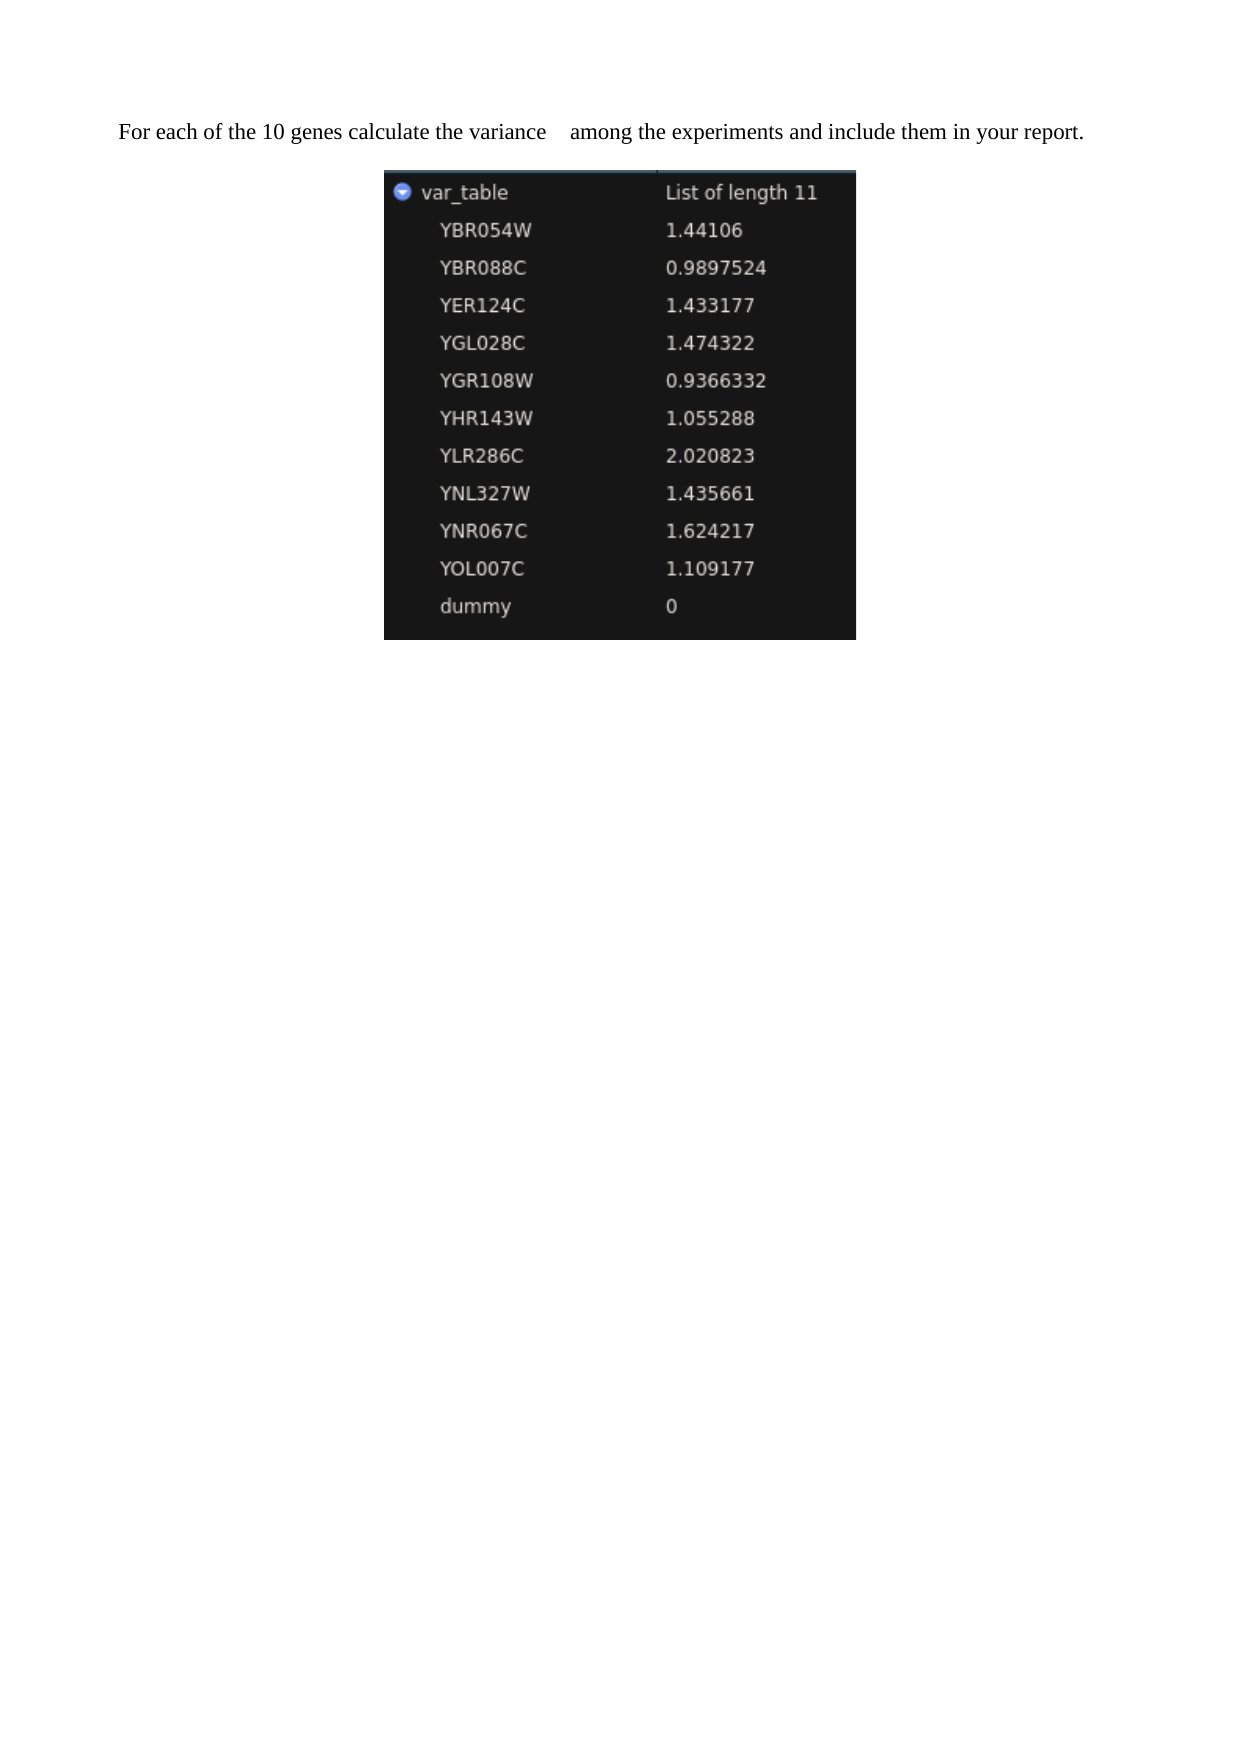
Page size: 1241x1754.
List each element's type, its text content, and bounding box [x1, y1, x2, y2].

picture [384, 170, 857, 640]
text For each of the 10 genes calculate the variance 𝜎among the experiments and include them in your report. [118, 118, 1122, 144]
